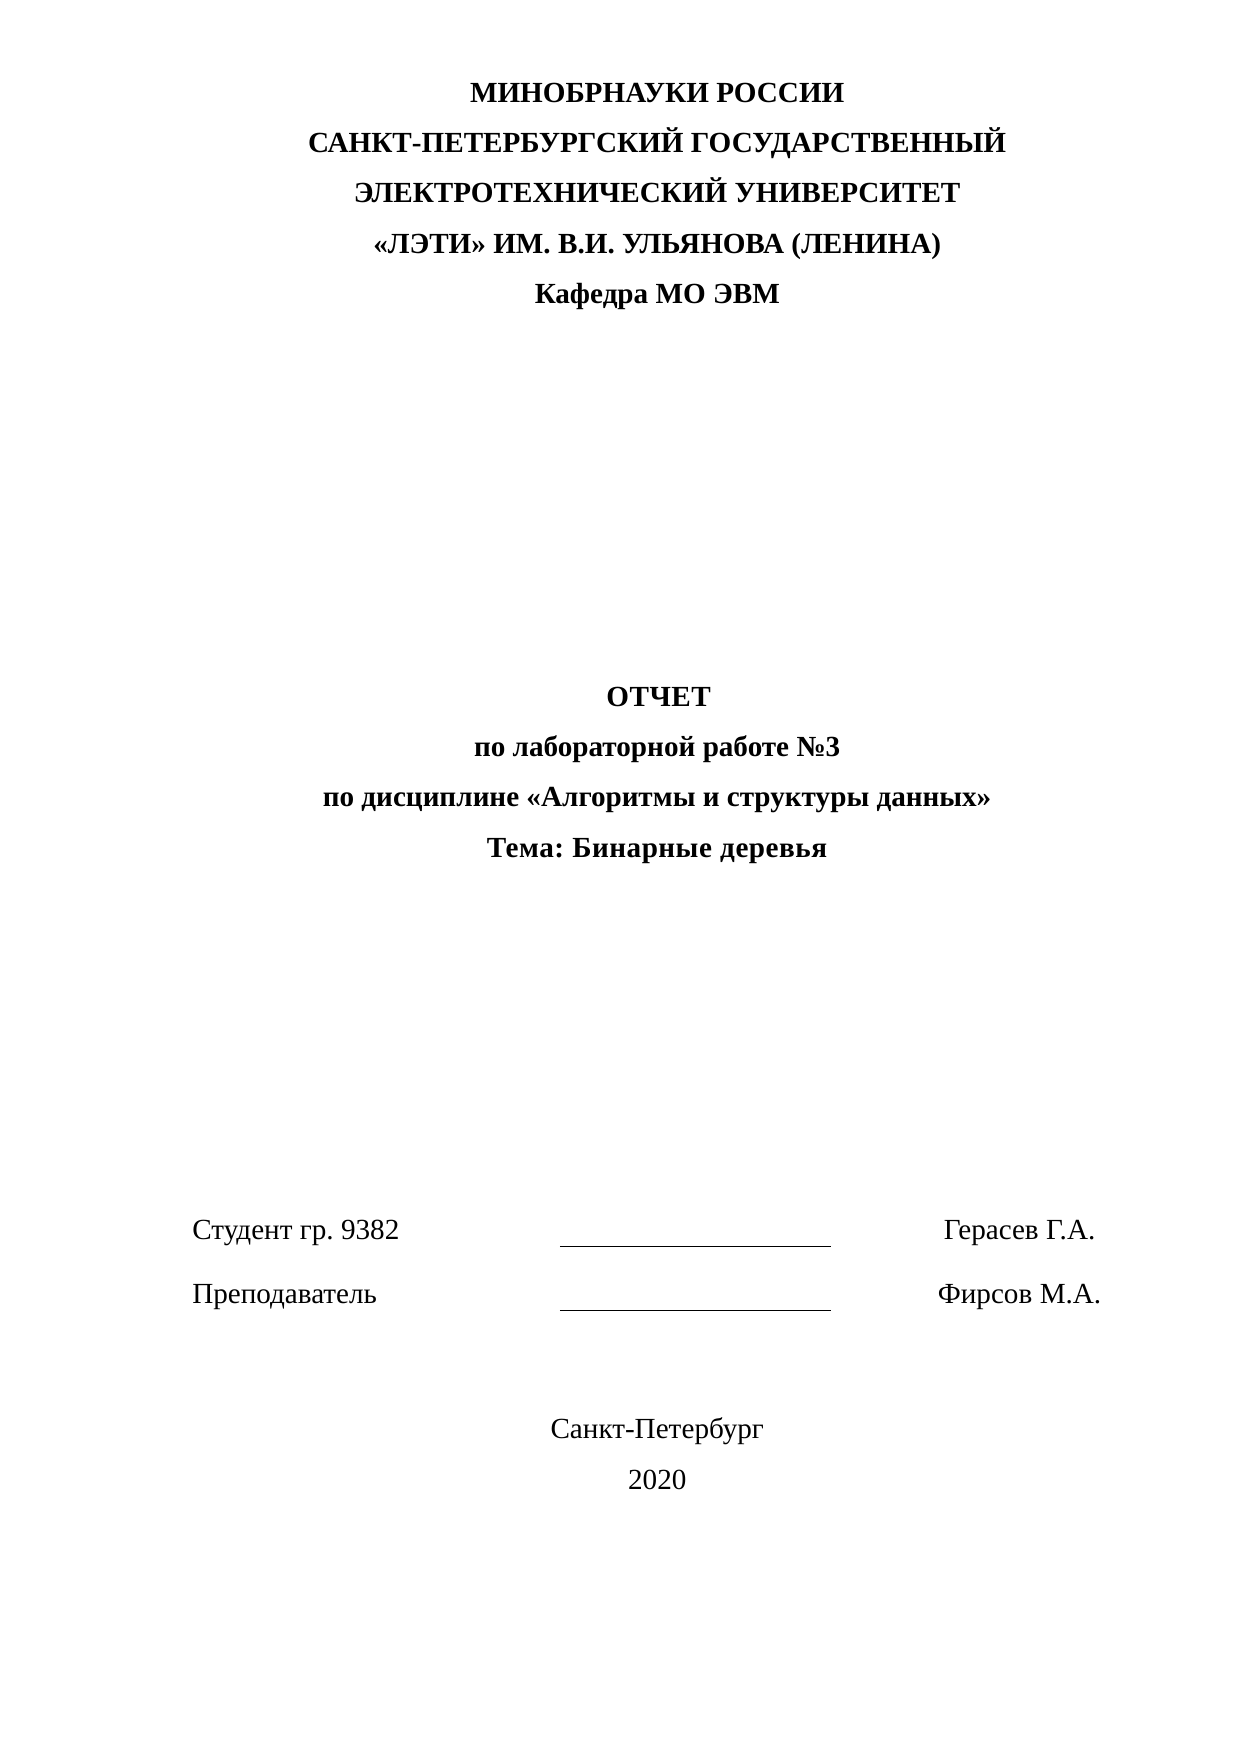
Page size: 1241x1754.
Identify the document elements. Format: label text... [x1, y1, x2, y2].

text Кафедра МО ЭВМ [118, 276, 1122, 310]
text Санкт-Петербургский государственный [118, 125, 1122, 159]
text электротехнический университет [118, 176, 1122, 209]
text Тема: Бинарные деревья [118, 830, 1122, 863]
text по дисциплине «Алгоритмы и структуры данных» [118, 779, 1122, 813]
text отчет [118, 679, 1122, 712]
text «ЛЭТИ» им. В.И. Ульянова (Ленина) [118, 226, 1122, 259]
text Санкт-Петербург [118, 1411, 1122, 1445]
table_header [560, 1182, 831, 1246]
text 2020 [118, 1462, 1122, 1495]
table_cell [560, 1247, 831, 1310]
table_header Герасев Г.А. [831, 1182, 1133, 1246]
table_cell Преподаватель [107, 1246, 560, 1310]
text по лабораторной работе №3 [118, 729, 1122, 763]
table_header Студент гр. 9382 [107, 1182, 560, 1246]
text МИНОБРНАУКИ РОССИИ [118, 75, 1122, 108]
table_cell Фирсов М.А. [831, 1246, 1133, 1310]
